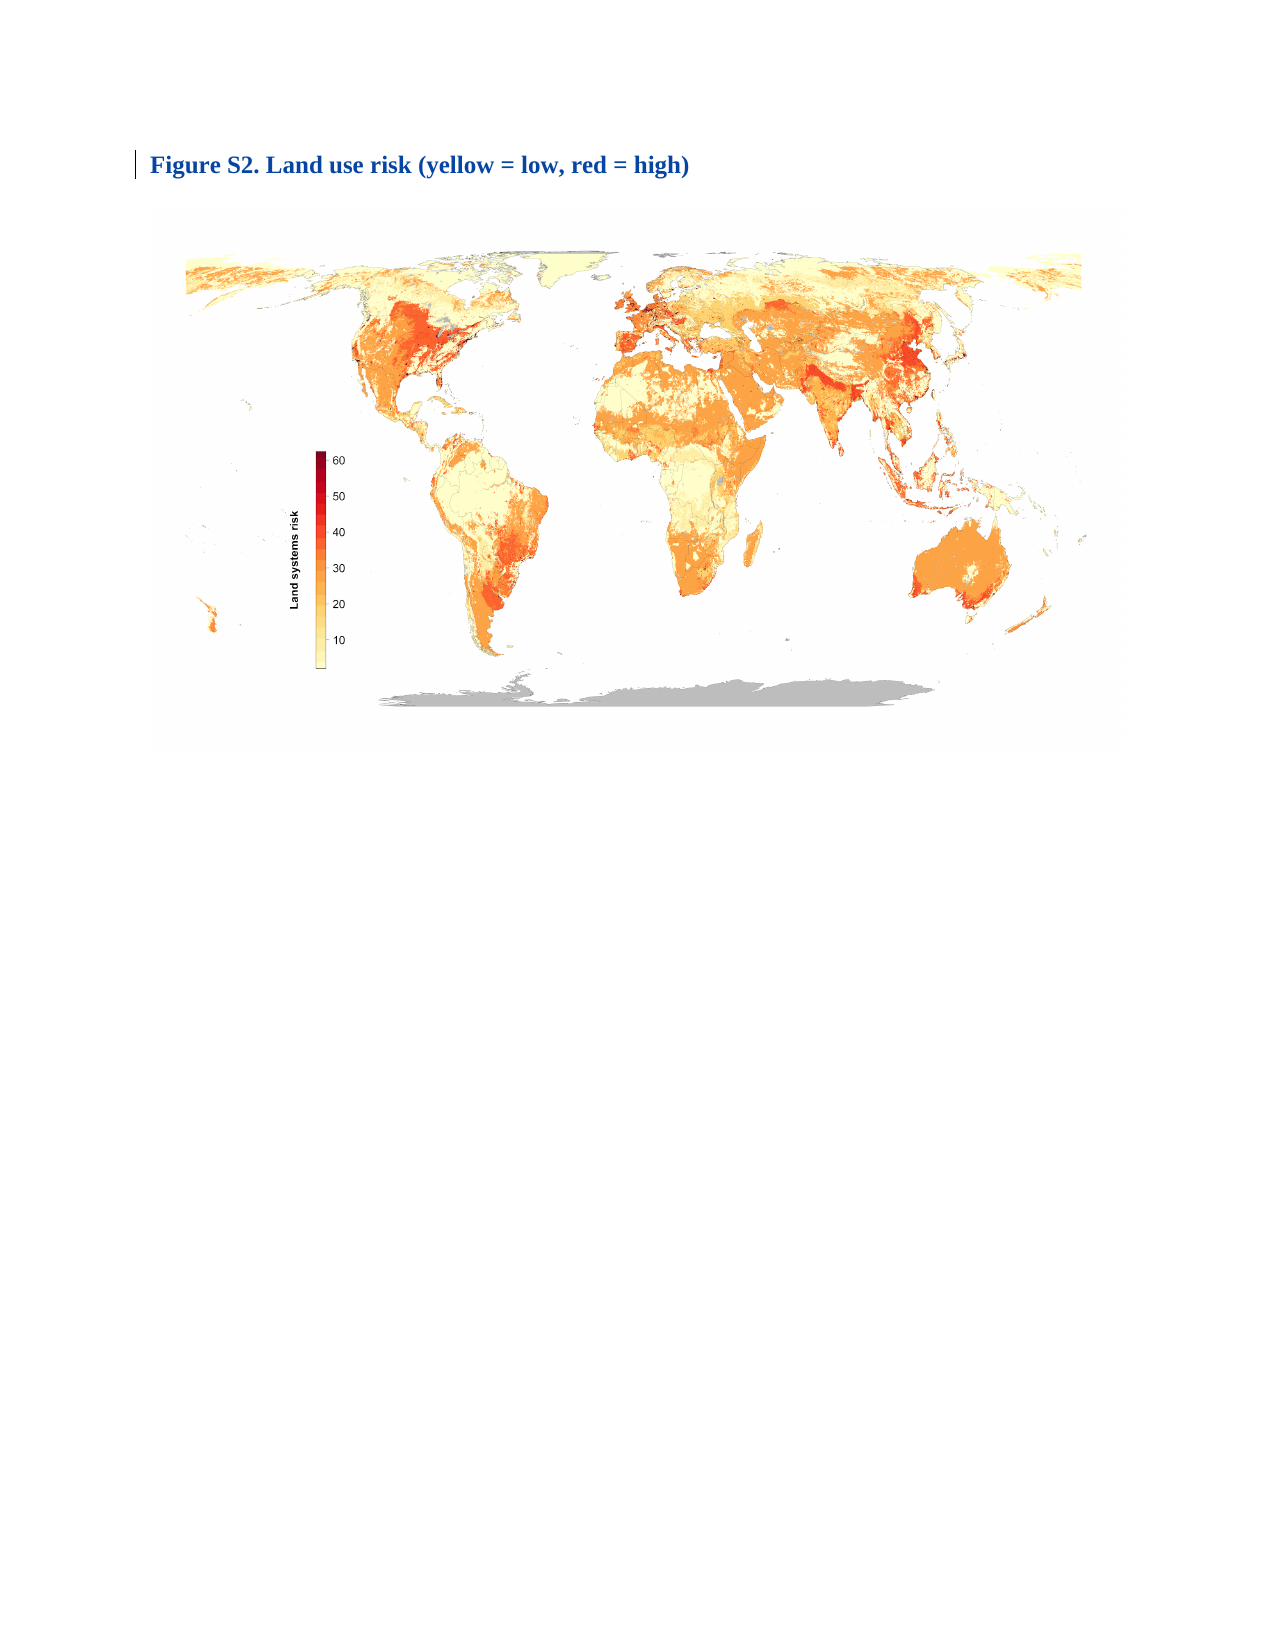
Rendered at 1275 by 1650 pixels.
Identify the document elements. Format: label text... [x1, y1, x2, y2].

picture [150, 207, 1125, 750]
text Figure S2. Land use risk (yellow = low, red = high) [150, 150, 1125, 179]
